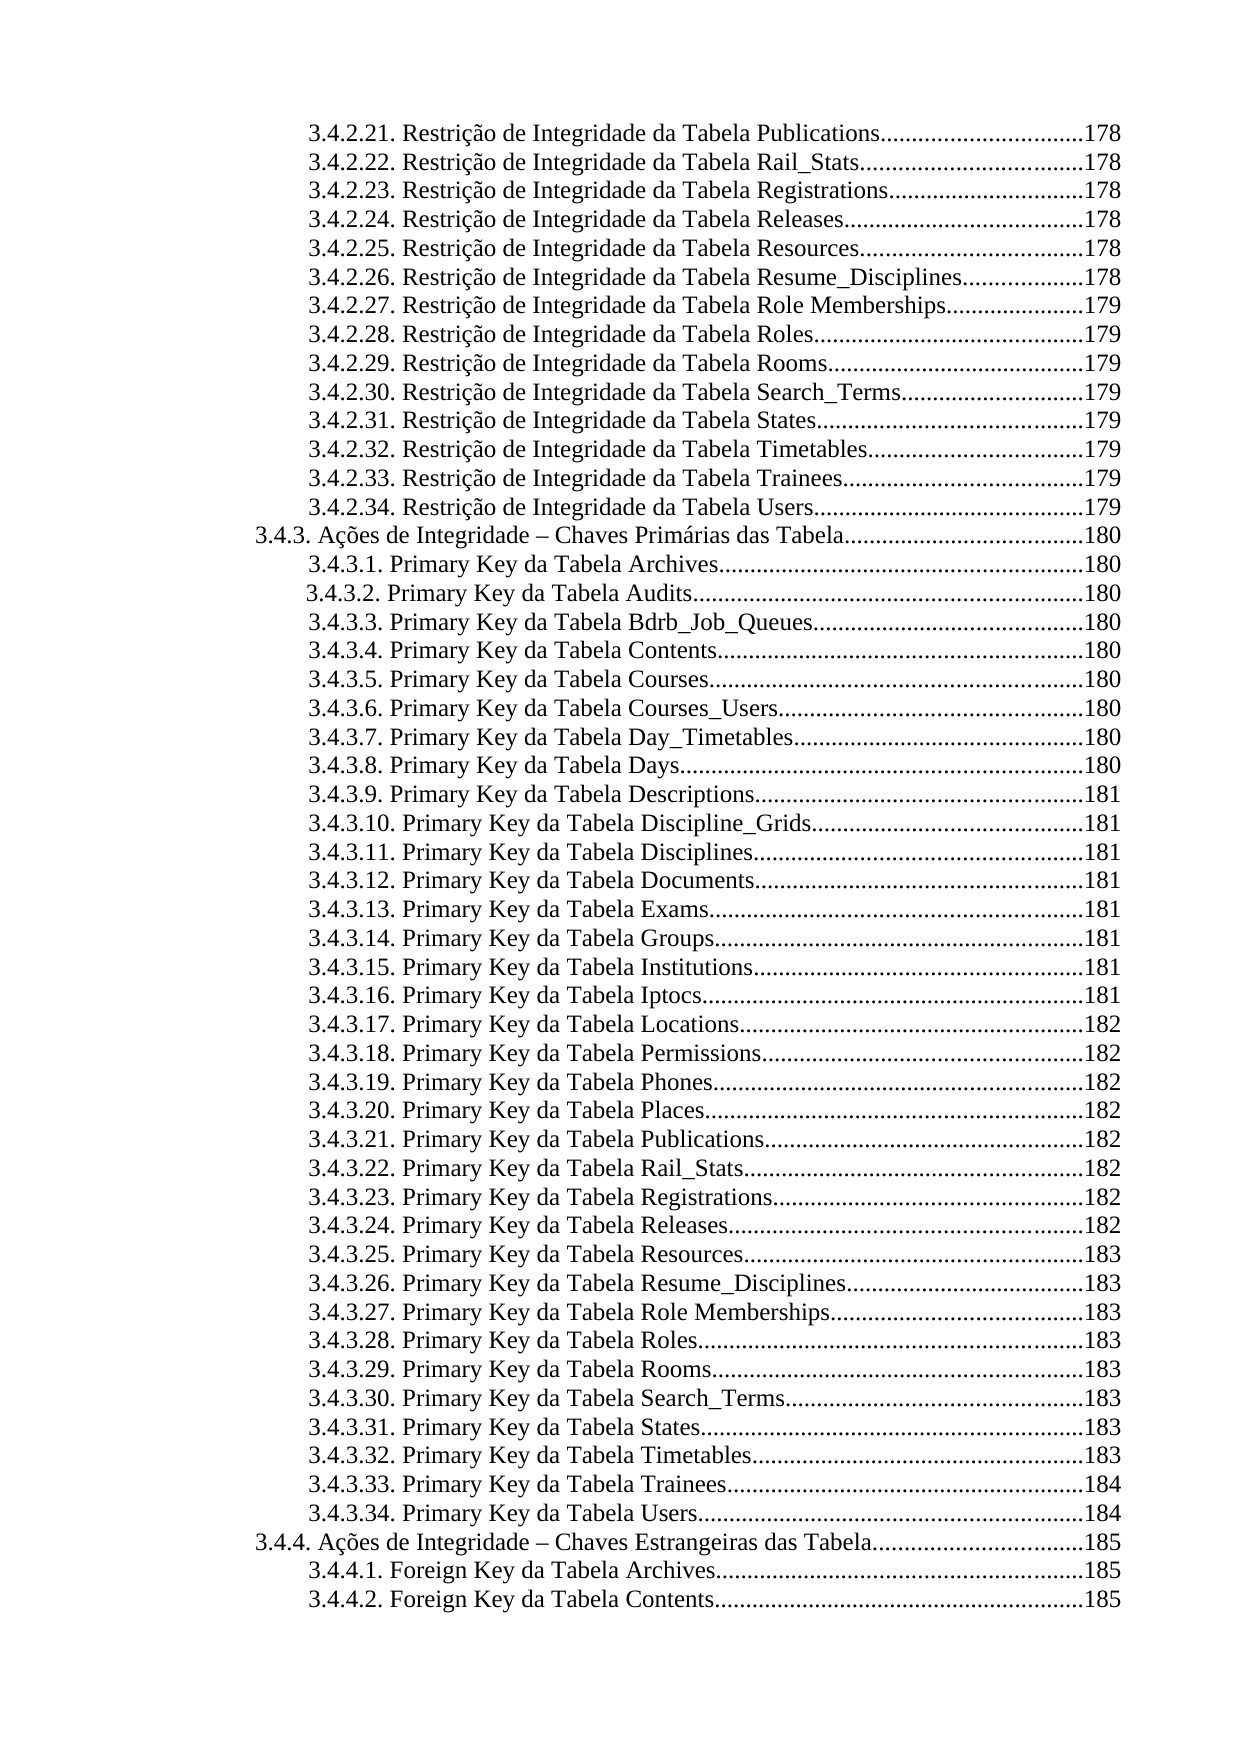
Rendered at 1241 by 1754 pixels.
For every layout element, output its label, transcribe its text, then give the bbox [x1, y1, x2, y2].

text 3.4.3.15. Primary Key da Tabela Institutions ........181 [308, 952, 1122, 981]
text 3.4.2.30. Restrição de Integridade da Tabela Search_Terms ........179 [308, 377, 1122, 406]
text 3.4.3.8. Primary Key da Tabela Days ........180 [308, 751, 1122, 779]
text 3.4.3.6. Primary Key da Tabela Courses_Users ........180 [308, 693, 1122, 722]
text 3.4.2.32. Restrição de Integridade da Tabela Timetables ........179 [308, 434, 1122, 463]
text 3.4.3.19. Primary Key da Tabela Phones ........182 [308, 1067, 1122, 1096]
text 3.4.2.24. Restrição de Integridade da Tabela Releases ........178 [308, 204, 1122, 233]
text 3.4.2.25. Restrição de Integridade da Tabela Resources ........178 [308, 233, 1122, 262]
text 3.4.3.11. Primary Key da Tabela Disciplines ........181 [308, 837, 1122, 866]
list 3.4.3.2. Primary Key da Tabela Audits ........180 [268, 578, 1122, 607]
text 3.4.3.33. Primary Key da Tabela Trainees ........184 [308, 1469, 1122, 1498]
text 3.4.3.29. Primary Key da Tabela Rooms ........183 [308, 1354, 1122, 1383]
text 3.4.2.33. Restrição de Integridade da Tabela Trainees ........179 [308, 463, 1122, 492]
text 3.4.2.22. Restrição de Integridade da Tabela Rail_Stats ........178 [308, 147, 1122, 176]
text 3.4.3.14. Primary Key da Tabela Groups ........181 [308, 923, 1122, 952]
text 3.4.3.27. Primary Key da Tabela Role Memberships ........183 [308, 1297, 1122, 1326]
text 3.4.3.10. Primary Key da Tabela Discipline_Grids ........181 [308, 808, 1122, 837]
text 3.4.3.22. Primary Key da Tabela Rail_Stats ........182 [308, 1153, 1122, 1182]
text 3.4.4. Ações de Integridade – Chaves Estrangeiras das Tabela ........185 [255, 1527, 1122, 1556]
text 3.4.3.34. Primary Key da Tabela Users ........184 [308, 1498, 1122, 1527]
text 3.4.3.13. Primary Key da Tabela Exams ........181 [308, 894, 1122, 923]
text 3.4.3.3. Primary Key da Tabela Bdrb_Job_Queues ........180 [308, 607, 1122, 636]
text 3.4.3.18. Primary Key da Tabela Permissions ........182 [308, 1038, 1122, 1067]
text 3.4.3.17. Primary Key da Tabela Locations ........182 [308, 1009, 1122, 1038]
text 3.4.3.21. Primary Key da Tabela Publications ........182 [308, 1124, 1122, 1153]
text 3.4.3.1. Primary Key da Tabela Archives ........180 [308, 549, 1122, 578]
text 3.4.3.31. Primary Key da Tabela States ........183 [308, 1412, 1122, 1441]
text 3.4.3.30. Primary Key da Tabela Search_Terms ........183 [308, 1383, 1122, 1412]
text 3.4.2.23. Restrição de Integridade da Tabela Registrations ........178 [308, 176, 1122, 204]
text 3.4.2.29. Restrição de Integridade da Tabela Rooms ........179 [308, 348, 1122, 377]
text 3.4.3.7. Primary Key da Tabela Day_Timetables ........180 [308, 722, 1122, 751]
text 3.4.2.31. Restrição de Integridade da Tabela States ........179 [308, 406, 1122, 434]
text 3.4.4.2. Foreign Key da Tabela Contents ........185 [308, 1584, 1122, 1613]
text 3.4.3.26. Primary Key da Tabela Resume_Disciplines ........183 [308, 1268, 1122, 1297]
text 3.4.2.26. Restrição de Integridade da Tabela Resume_Disciplines ........178 [308, 262, 1122, 291]
text 3.4.2.27. Restrição de Integridade da Tabela Role Memberships ........179 [308, 291, 1122, 319]
text 3.4.3.25. Primary Key da Tabela Resources ........183 [308, 1239, 1122, 1268]
text 3.4.4.1. Foreign Key da Tabela Archives ........185 [308, 1556, 1122, 1584]
text 3.4.2.28. Restrição de Integridade da Tabela Roles ........179 [308, 319, 1122, 348]
text 3.4.2.21. Restrição de Integridade da Tabela Publications ........178 [308, 118, 1122, 147]
text 3.4.3.32. Primary Key da Tabela Timetables ........183 [308, 1441, 1122, 1469]
text 3.4.3.23. Primary Key da Tabela Registrations ........182 [308, 1182, 1122, 1211]
text 3.4.3. Ações de Integridade – Chaves Primárias das Tabela ........180 [255, 521, 1122, 549]
text 3.4.3.5. Primary Key da Tabela Courses ........180 [308, 664, 1122, 693]
text 3.4.2.34. Restrição de Integridade da Tabela Users ........179 [308, 492, 1122, 521]
text 3.4.3.4. Primary Key da Tabela Contents ........180 [308, 636, 1122, 664]
text 3.4.3.24. Primary Key da Tabela Releases ........182 [308, 1211, 1122, 1239]
text 3.4.3.9. Primary Key da Tabela Descriptions ........181 [308, 779, 1122, 808]
text 3.4.3.16. Primary Key da Tabela Iptocs ........181 [308, 981, 1122, 1009]
text 3.4.3.20. Primary Key da Tabela Places ........182 [308, 1096, 1122, 1124]
text 3.4.3.28. Primary Key da Tabela Roles ........183 [308, 1326, 1122, 1354]
text 3.4.3.12. Primary Key da Tabela Documents ........181 [308, 866, 1122, 894]
